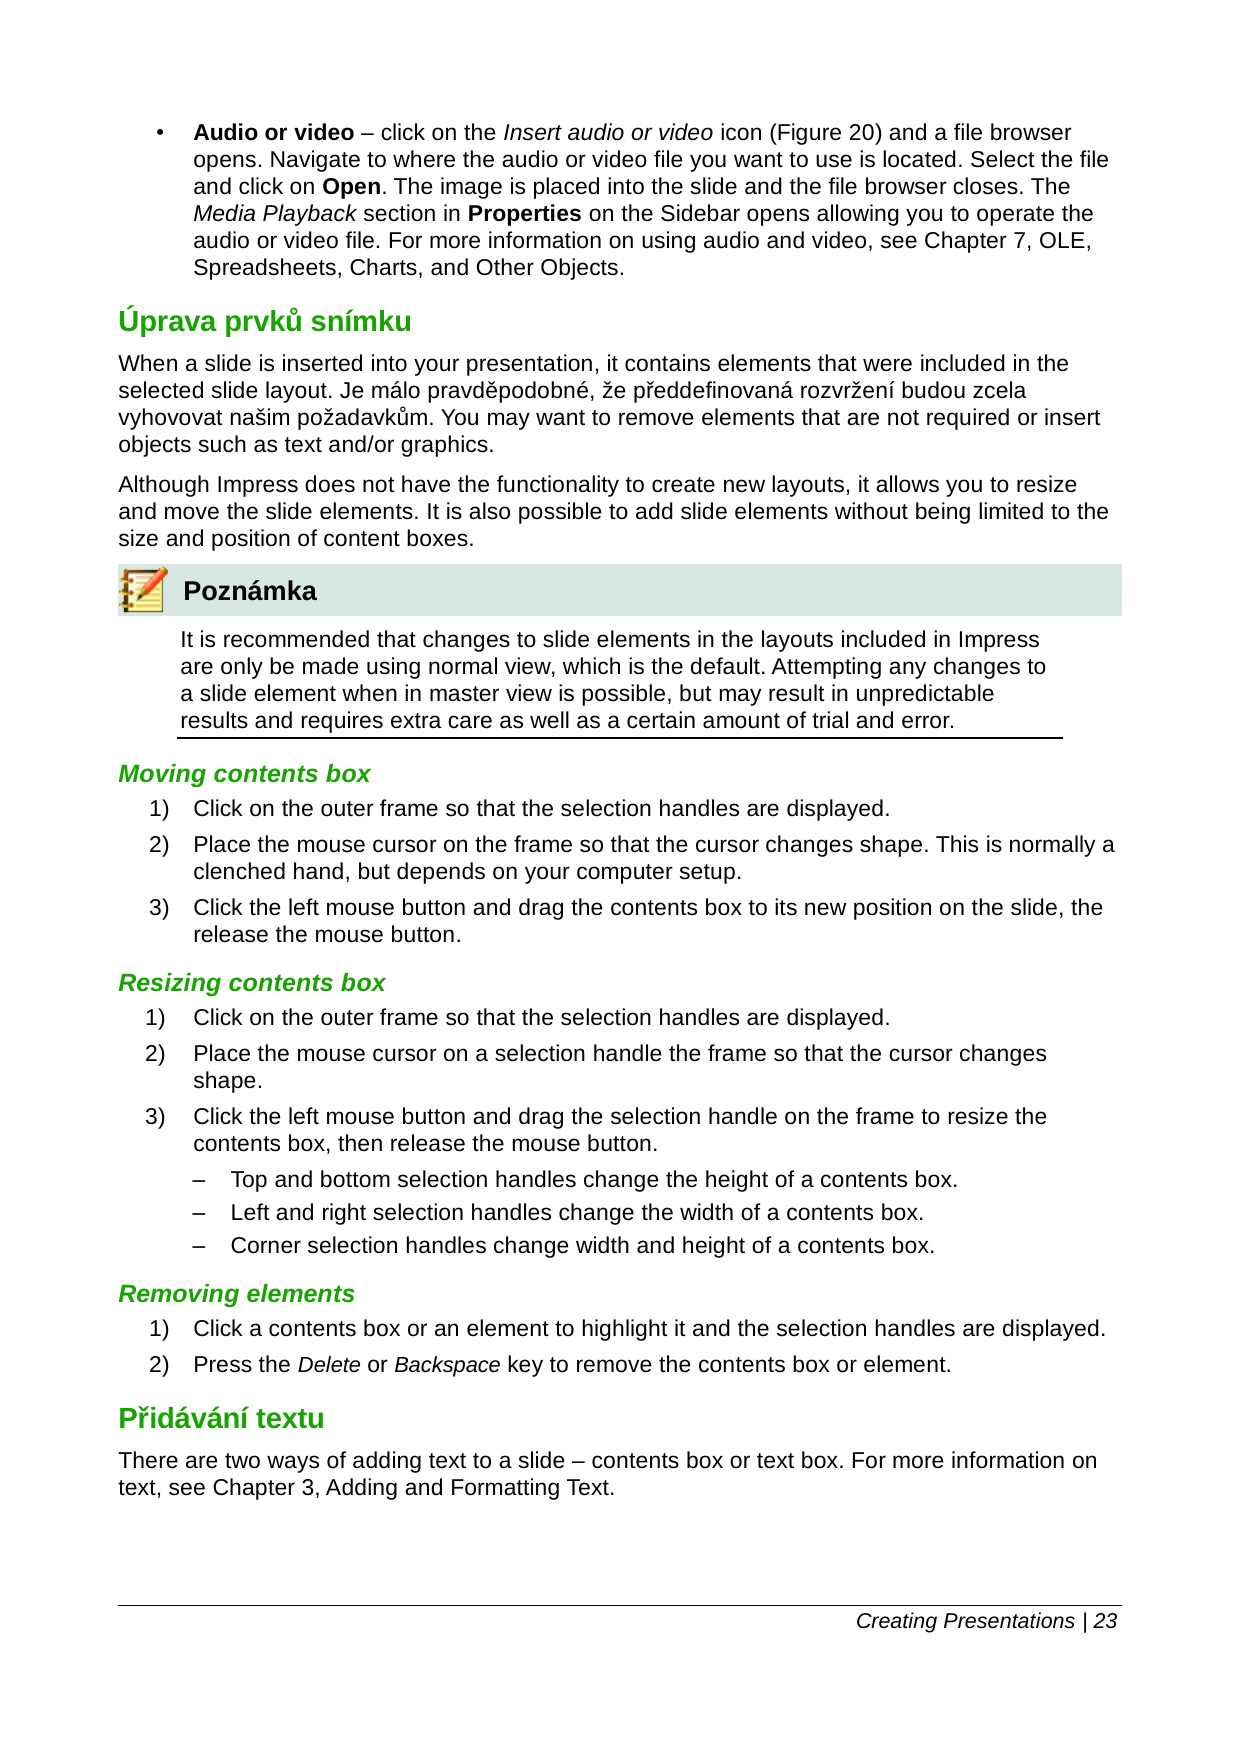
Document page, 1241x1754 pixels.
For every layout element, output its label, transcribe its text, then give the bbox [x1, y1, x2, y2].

list Click on the outer frame so that the selection handles are displayed. [165, 1003, 1122, 1030]
subtitle Poznámka [118, 564, 1122, 616]
list Click the left mouse button and drag the contents box to its new position on the slide, the release the mouse button. [169, 893, 1122, 947]
text It is recommended that changes to slide elements in the layouts included in Impress are only be made using normal view, which is the default. Attempting any changes to a slide element when in master view is possible, but may result in unpredictable results and requires extra care as well as a certain amount of trial and error. [177, 622, 1063, 737]
text When a slide is inserted into your presentation, it contains elements that were included in the selected slide layout. Je málo pravděpodobné, že předdefinovaná rozvržení budou zcela vyhovovat našim požadavkům. You may want to remove elements that are not required or insert objects such as text and/or graphics. [118, 349, 1122, 458]
list Place the mouse cursor on the frame so that the cursor changes shape. This is normally a clenched hand, but depends on your computer setup. [169, 830, 1122, 884]
subtitle Resizing contents box [118, 968, 1122, 997]
list Corner selection handles change width and height of a contents box. [192, 1232, 1122, 1259]
subtitle Removing elements [118, 1279, 1122, 1308]
list Click a contents box or an element to highlight it and the selection handles are displayed. [169, 1314, 1122, 1341]
list Left and right selection handles change the width of a contents box. [192, 1198, 1122, 1225]
subtitle Přidávání textu [118, 1401, 1122, 1434]
list Top and bottom selection handles change the height of a contents box. [192, 1165, 1122, 1192]
list Click the left mouse button and drag the selection handle on the frame to resize the contents box, then release the mouse button. [165, 1102, 1122, 1156]
text There are two ways of adding text to a slide – contents box or text box. For more information on text, see Chapter 3, Adding and Formatting Text. [118, 1446, 1122, 1501]
list Click on the outer frame so that the selection handles are displayed. [169, 794, 1122, 821]
picture [119, 565, 170, 616]
list Place the mouse cursor on a selection handle the frame so that the cursor changes shape. [165, 1039, 1122, 1093]
text Although Impress does not have the functionality to create new layouts, it allows you to resize and move the slide elements. It is also possible to add slide elements without being limited to the size and position of content boxes. [118, 470, 1122, 552]
subtitle Moving contents box [118, 759, 1122, 788]
list Press the Delete or Backspace key to remove the contents box or element. [169, 1350, 1122, 1377]
list Audio or video – click on the Insert audio or video icon (Figure 20) and a file browser opens. Navigate to where the audio or video file you want to use is located. Select the file and click on Open. The image is placed into the slide and the file browser closes. The Media Playback section in Properties on the Sidebar opens allowing you to operate the audio or video file. For more information on using audio and video, see Chapter 7, OLE, Spreadsheets, Charts, and Other Objects. [156, 118, 1122, 281]
subtitle Úprava prvků snímku [118, 304, 1122, 338]
